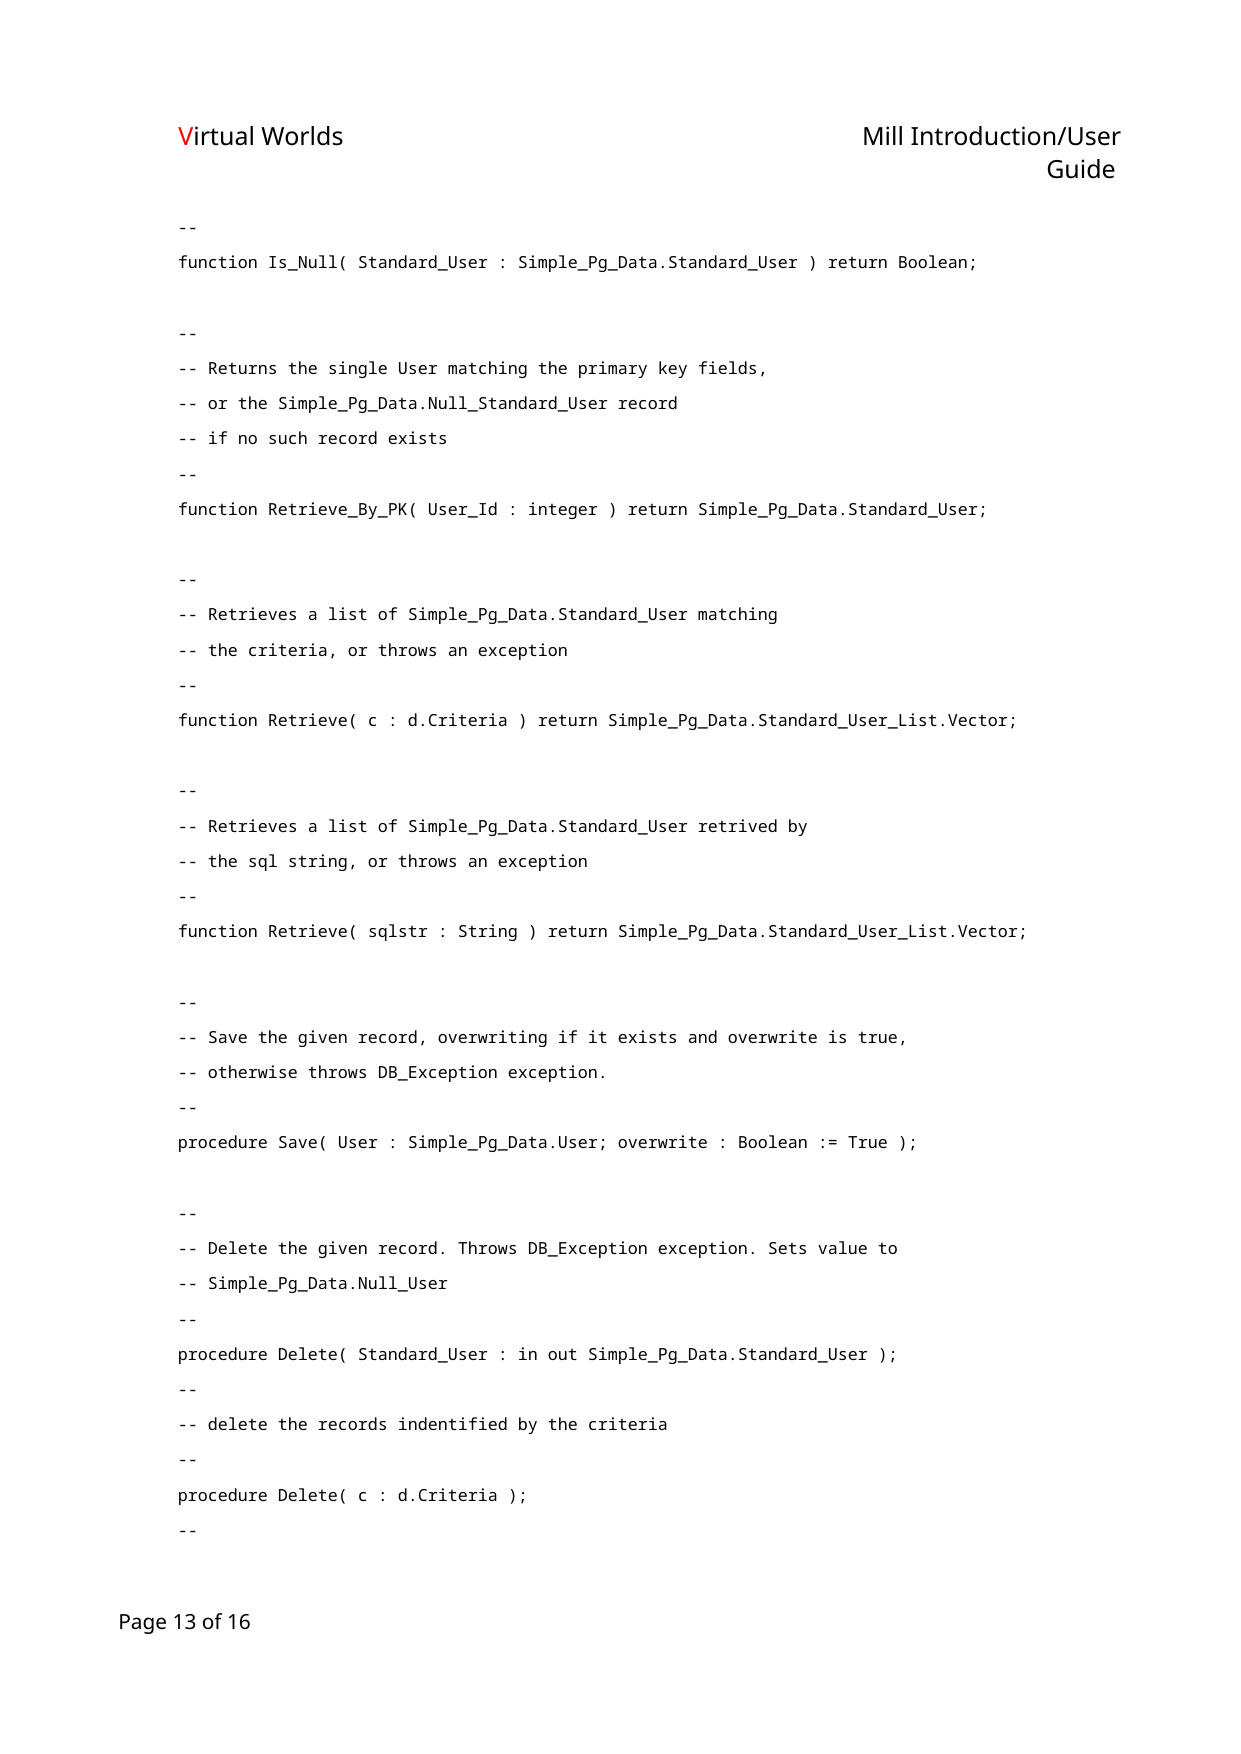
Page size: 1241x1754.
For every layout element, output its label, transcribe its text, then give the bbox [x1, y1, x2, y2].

text -- [148, 1448, 1122, 1471]
text procedure Delete( c : d.Criteria ); [148, 1483, 1122, 1506]
text -- [148, 779, 1122, 802]
text -- [148, 1307, 1122, 1330]
text -- Save the given record, overwriting if it exists and overwrite is true, [148, 1026, 1122, 1048]
text function Retrieve_By_PK( User_Id : integer ) return Simple_Pg_Data.Standard_User; [148, 497, 1122, 520]
text -- [148, 1202, 1122, 1224]
text -- Retrieves a list of Simple_Pg_Data.Standard_User retrived by [148, 814, 1122, 837]
text function Retrieve( c : d.Criteria ) return Simple_Pg_Data.Standard_User_List.Vector; [148, 709, 1122, 731]
text -- if no such record exists [148, 427, 1122, 450]
text -- [148, 216, 1122, 238]
text -- the sql string, or throws an exception [148, 849, 1122, 872]
text -- [148, 462, 1122, 485]
text -- the criteria, or throws an exception [148, 638, 1122, 661]
text -- [148, 321, 1122, 344]
text -- Simple_Pg_Data.Null_User [148, 1272, 1122, 1295]
text -- [148, 885, 1122, 907]
text -- otherwise throws DB_Exception exception. [148, 1061, 1122, 1083]
text procedure Save( User : Simple_Pg_Data.User; overwrite : Boolean := True ); [148, 1131, 1122, 1154]
text -- Delete the given record. Throws DB_Exception exception. Sets value to [148, 1237, 1122, 1259]
text -- [148, 673, 1122, 696]
text function Retrieve( sqlstr : String ) return Simple_Pg_Data.Standard_User_List.Vector; [148, 920, 1122, 943]
text -- [148, 568, 1122, 591]
text -- [148, 1096, 1122, 1119]
text function Is_Null( Standard_User : Simple_Pg_Data.Standard_User ) return Boolean; [148, 251, 1122, 274]
text -- Retrieves a list of Simple_Pg_Data.Standard_User matching [148, 603, 1122, 626]
text -- delete the records indentified by the criteria [148, 1413, 1122, 1436]
text -- or the Simple_Pg_Data.Null_Standard_User record [148, 392, 1122, 414]
text -- [148, 990, 1122, 1013]
text -- [148, 1378, 1122, 1400]
text -- Returns the single User matching the primary key fields, [148, 357, 1122, 379]
text procedure Delete( Standard_User : in out Simple_Pg_Data.Standard_User ); [148, 1342, 1122, 1365]
text -- [148, 1518, 1122, 1541]
